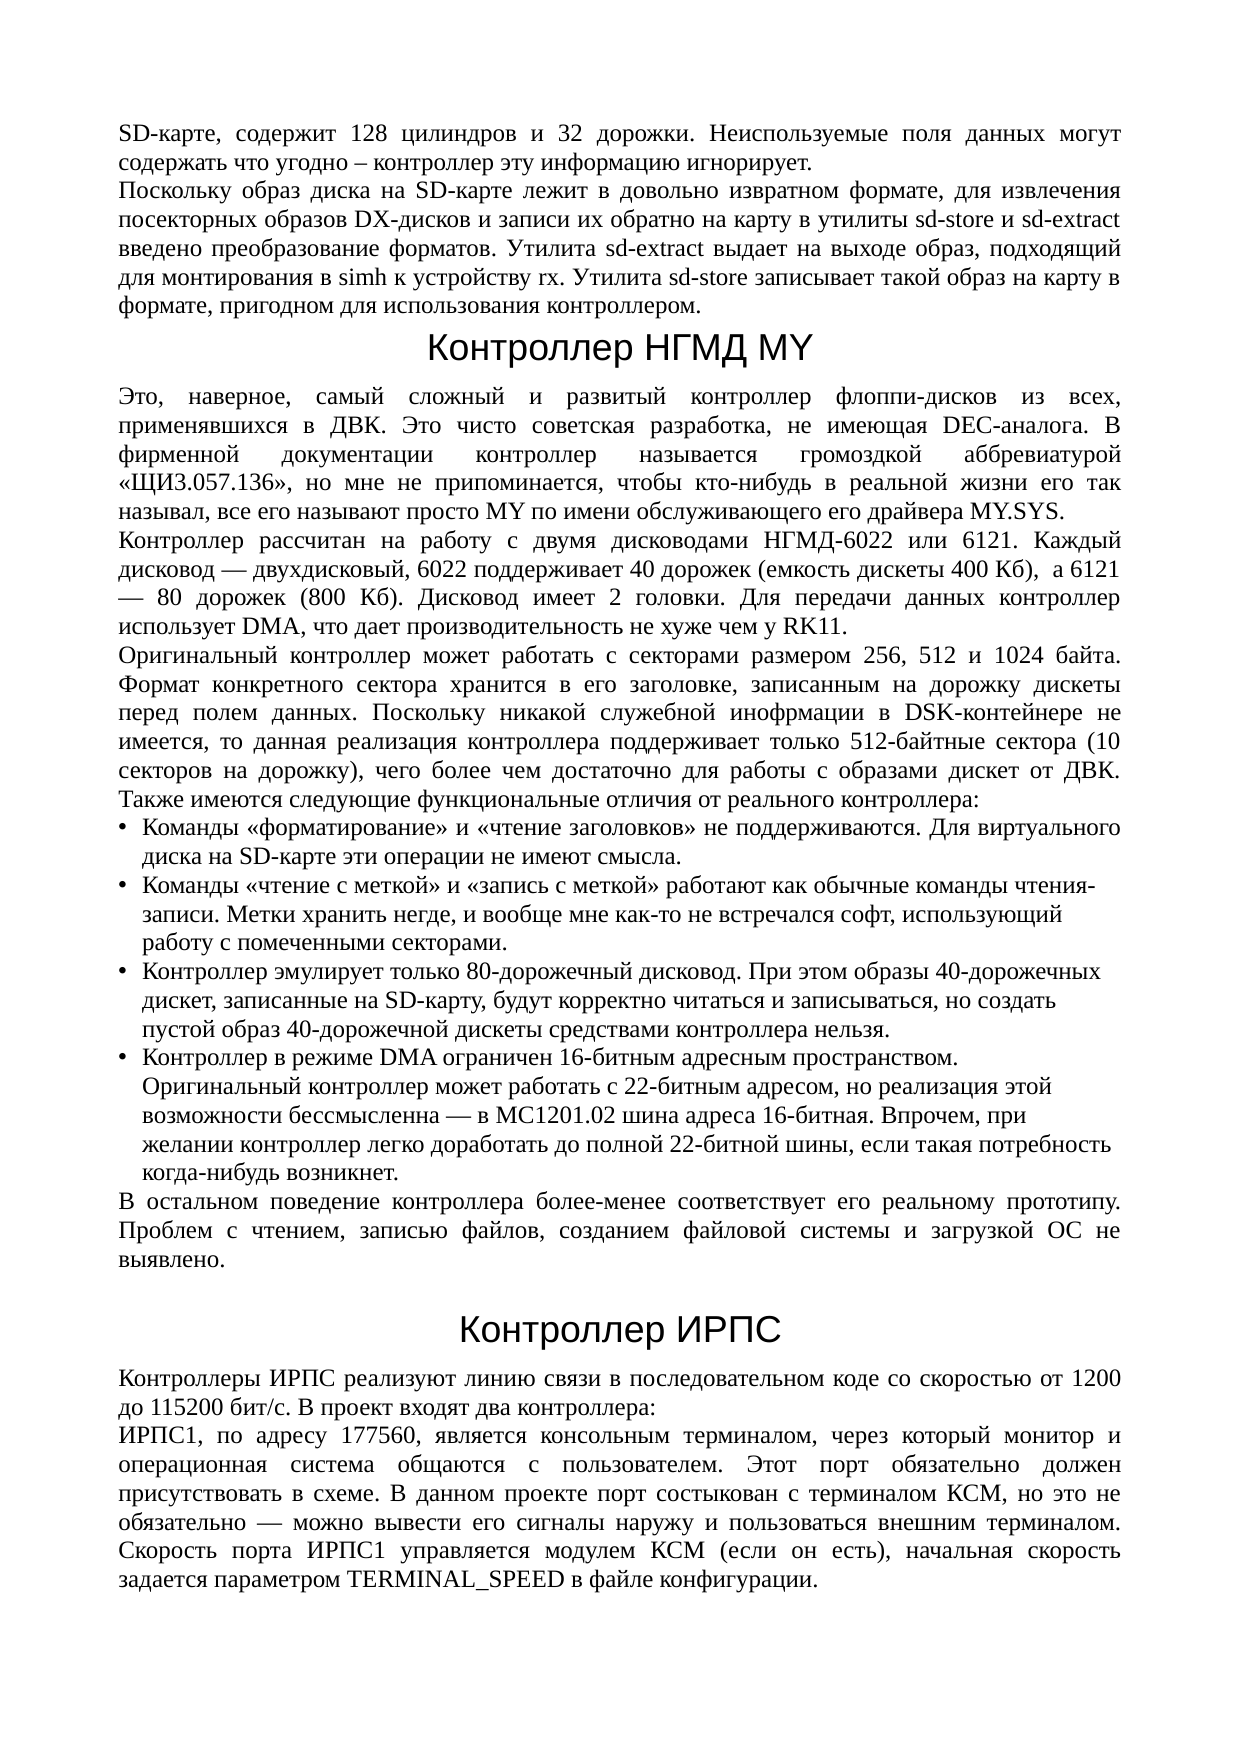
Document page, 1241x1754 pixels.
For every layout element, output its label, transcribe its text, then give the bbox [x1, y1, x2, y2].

list Команды «форматирование» и «чтение заголовков» не поддерживаются. Для виртуального диска на SD-карте эти операции не имеют смысла. [118, 812, 1122, 870]
list Команды «чтение с меткой» и «запись с меткой» работают как обычные команды чтения-записи. Метки хранить негде, и вообще мне как-то не встречался софт, использующий работу с помеченными секторами. [118, 870, 1122, 956]
subtitle Контроллер НГМД MY [118, 326, 1122, 369]
text ИРПС1, по адресу 177560, является консольным терминалом, через который монитор и операционная система общаются с пользователем. Этот порт обязательно должен присутствовать в схеме. В данном проекте порт состыкован с терминалом КСМ, но это не обязательно — можно вывести его сигналы наружу и пользоваться внешним терминалом. Скорость порта ИРПС1 управляется модулем КСМ (если он есть), начальная скорость задается параметром TERMINAL_SPEED в файле конфигурации. [118, 1421, 1122, 1593]
list Контроллер в режиме DMA ограничен 16-битным адресным пространством. Оригинальный контроллер может работать с 22-битным адресом, но реализация этой возможности бессмысленна — в МС1201.02 шина адреса 16-битная. Впрочем, при желании контроллер легко доработать до полной 22-битной шины, если такая потребность когда-нибудь возникнет. [118, 1042, 1122, 1186]
text Поскольку образ диска на SD-карте лежит в довольно извратном формате, для извлечения посекторных образов DX-дисков и записи их обратно на карту в утилиты sd-store и sd-extract введено преобразование форматов. Утилита sd-extract выдает на выходе образ, подходящий для монтирования в simh к устройству rx. Утилита sd-store записывает такой образ на карту в формате, пригодном для использования контроллером. [118, 176, 1122, 319]
text Контроллеры ИРПС реализуют линию связи в последовательном коде со скоростью от 1200 до 115200 бит/с. В проект входят два контроллера: [118, 1363, 1122, 1421]
text В остальном поведение контроллера более-менее соответствует его реальному прототипу. Проблем с чтением, записью файлов, созданием файловой системы и загрузкой ОС не выявлено. [118, 1186, 1122, 1272]
text Контроллер рассчитан на работу с двумя дисководами НГМД-6022 или 6121. Каждый дисковод — двухдисковый, 6022 поддерживает 40 дорожек (емкость дискеты 400 Кб), а 6121 — 80 дорожек (800 Кб). Дисковод имеет 2 головки. Для передачи данных контроллер использует DMA, что дает производительность не хуже чем у RK11. [118, 525, 1122, 640]
list Контроллер эмулирует только 80-дорожечный дисковод. При этом образы 40-дорожечных дискет, записанные на SD-карту, будут корректно читаться и записываться, но создать пустой образ 40-дорожечной дискеты средствами контроллера нельзя. [118, 956, 1122, 1042]
text Оригинальный контроллер может работать с секторами размером 256, 512 и 1024 байта. Формат конкретного сектора хранится в его заголовке, записанным на дорожку дискеты перед полем данных. Поскольку никакой служебной инофрмации в DSK-контейнере не имеется, то данная реализация контроллера поддерживает только 512-байтные сектора (10 секторов на дорожку), чего более чем достаточно для работы с образами дискет от ДВК. Также имеются следующие функциональные отличия от реального контроллера: [118, 640, 1122, 812]
text SD-карте, содержит 128 цилиндров и 32 дорожки. Неиспользуемые поля данных могут содержать что угодно – контроллер эту информацию игнорирует. [118, 118, 1122, 176]
subtitle Контроллер ИРПС [118, 1307, 1122, 1351]
text Это, наверное, самый сложный и развитый контроллер флоппи-дисков из всех, применявшихся в ДВК. Это чисто советская разработка, не имеющая DEC-аналога. В фирменной документации контроллер называется громоздкой аббревиатурой «ЩИ3.057.136», но мне не припоминается, чтобы кто-нибудь в реальной жизни его так называл, все его называют просто MY по имени обслуживающего его драйвера MY.SYS. [118, 381, 1122, 525]
